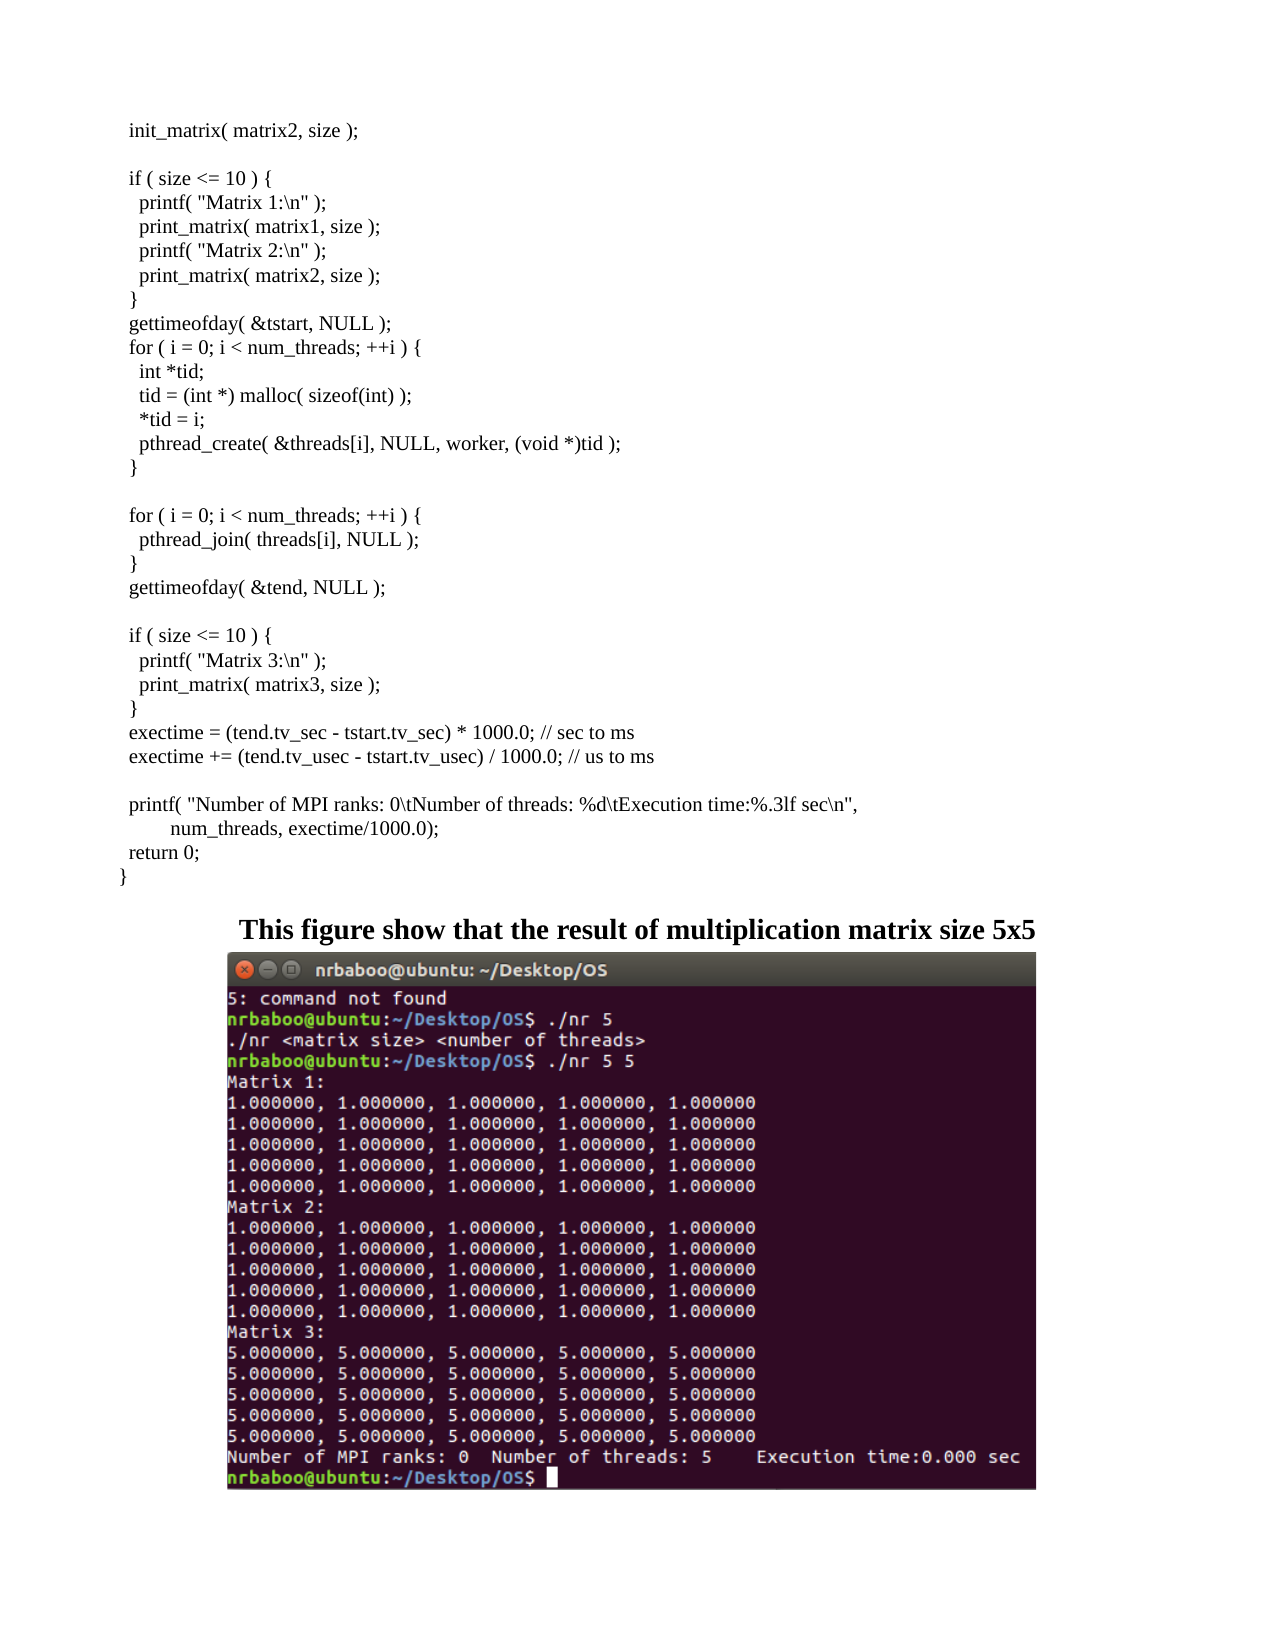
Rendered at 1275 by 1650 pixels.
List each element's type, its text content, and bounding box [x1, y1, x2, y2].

text pthread_join( threads[i], NULL ); [118, 527, 1157, 551]
text exectime += (tend.tv_usec - tstart.tv_usec) / 1000.0; // us to ms [118, 744, 1157, 768]
text return 0; [118, 840, 1157, 864]
text print_matrix( matrix3, size ); [118, 672, 1157, 696]
text for ( i = 0; i < num_threads; ++i ) { [118, 335, 1157, 359]
text } [118, 696, 1157, 720]
text print_matrix( matrix2, size ); [118, 262, 1157, 287]
text } [118, 864, 1157, 888]
text } [118, 287, 1157, 311]
text if ( size <= 10 ) { [118, 166, 1157, 190]
text pthread_create( &threads[i], NULL, worker, (void *)tid ); [118, 431, 1157, 455]
text tid = (int *) malloc( sizeof(int) ); [118, 383, 1157, 407]
text for ( i = 0; i < num_threads; ++i ) { [118, 503, 1157, 527]
picture [227, 952, 1037, 1490]
text printf( "Matrix 1:\n" ); [118, 190, 1157, 214]
text gettimeofday( &tend, NULL ); [118, 575, 1157, 599]
text num_threads, exectime/1000.0); [118, 816, 1157, 840]
text *tid = i; [118, 407, 1157, 431]
text int *tid; [118, 359, 1157, 383]
text print_matrix( matrix1, size ); [118, 214, 1157, 238]
text This figure show that the result of multiplication matrix size 5x5 [118, 912, 1157, 946]
text } [118, 551, 1157, 575]
text exectime = (tend.tv_sec - tstart.tv_sec) * 1000.0; // sec to ms [118, 720, 1157, 744]
text gettimeofday( &tstart, NULL ); [118, 311, 1157, 335]
text printf( "Matrix 3:\n" ); [118, 647, 1157, 672]
text init_matrix( matrix2, size ); [118, 118, 1157, 142]
text if ( size <= 10 ) { [118, 623, 1157, 647]
text } [118, 455, 1157, 479]
text printf( "Number of MPI ranks: 0\tNumber of threads: %d\tExecution time:%.3lf sec\n", [118, 792, 1157, 816]
text printf( "Matrix 2:\n" ); [118, 238, 1157, 262]
